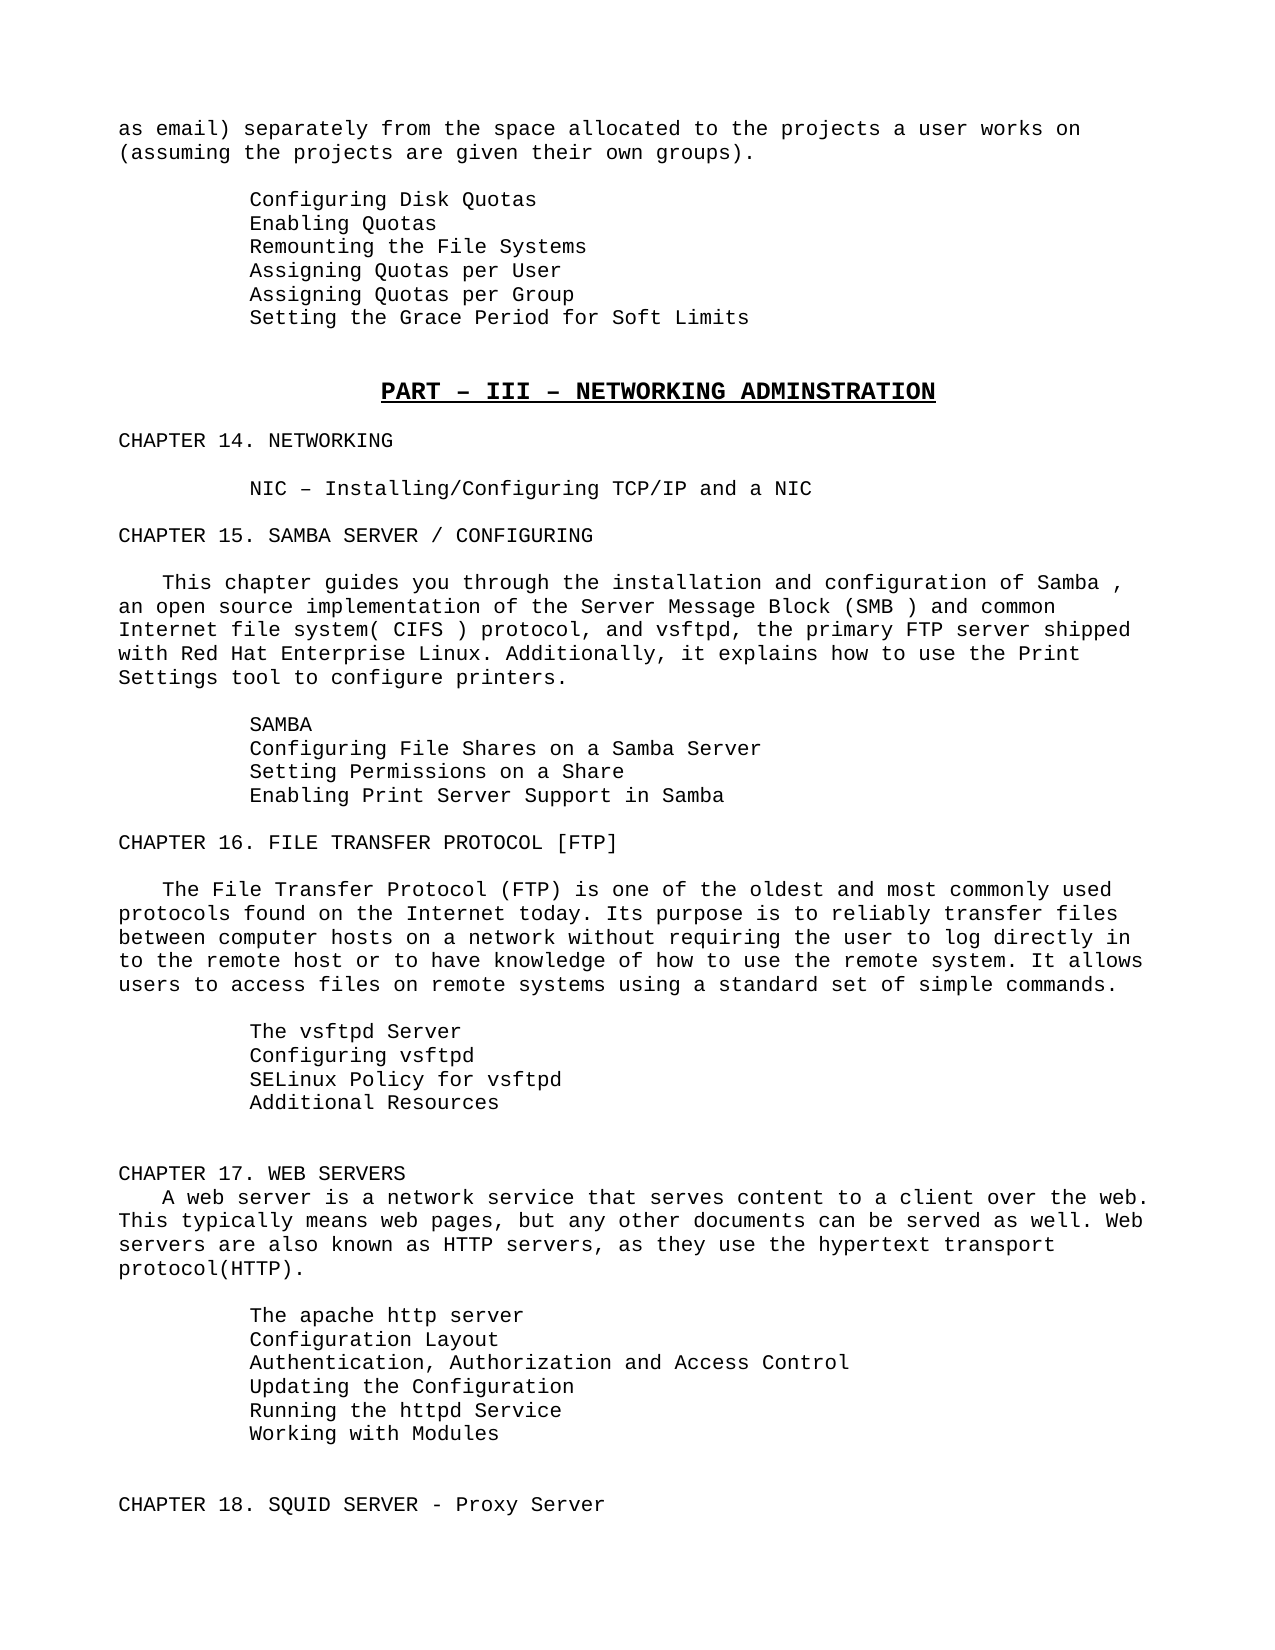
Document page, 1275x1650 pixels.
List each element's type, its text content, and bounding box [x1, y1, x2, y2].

text The File Transfer Protocol (FTP) is one of the oldest and most commonly used protocols found on the Internet today. Its purpose is to reliably transfer files between computer hosts on a network without requiring the user to log directly in to the remote host or to have knowledge of how to use the remote system. It allows users to access files on remote systems using a standard set of simple commands. [118, 879, 1157, 998]
text Updating the Configuration [118, 1376, 1157, 1400]
text Enabling Print Server Support in Samba [118, 785, 1157, 808]
text This chapter guides you through the installation and configuration of Samba , an open source implementation of the Server Message Block (SMB ) and common Internet file system( CIFS ) protocol, and vsftpd, the primary FTP server shipped with Red Hat Enterprise Linux. Additionally, it explains how to use the Print Settings tool to configure printers. [118, 572, 1157, 690]
text SELinux Policy for vsftpd [118, 1069, 1157, 1092]
text Configuring vsftpd [118, 1045, 1157, 1069]
text A web server is a network service that serves content to a client over the web. This typically means web pages, but any other documents can be served as well. Web servers are also known as HTTP servers, as they use the hypertext transport protocol(HTTP). [118, 1187, 1157, 1281]
text The vsftpd Server [118, 1021, 1157, 1045]
text CHAPTER 16. FILE TRANSFER PROTOCOL [FTP] [118, 832, 1157, 856]
text as email) separately from the space allocated to the projects a user works on (assuming the projects are given their own groups). [118, 118, 1157, 165]
text CHAPTER 15. SAMBA SERVER / CONFIGURING [118, 525, 1157, 548]
text SAMBA [118, 714, 1157, 738]
text CHAPTER 18. SQUID SERVER - Proxy Server [118, 1494, 1157, 1518]
text Running the httpd Service [118, 1400, 1157, 1423]
text CHAPTER 17. WEB SERVERS [118, 1163, 1157, 1187]
text Configuring Disk Quotas [118, 189, 1157, 213]
text Assigning Quotas per User [118, 260, 1157, 284]
text Setting the Grace Period for Soft Limits [118, 307, 1157, 331]
text CHAPTER 14. NETWORKING [118, 430, 1157, 454]
text NIC – Installing/Configuring TCP/IP and a NIC [118, 477, 1157, 501]
text Assigning Quotas per Group [118, 284, 1157, 307]
text Authentication, Authorization and Access Control [118, 1352, 1157, 1376]
text Remounting the File Systems [118, 236, 1157, 260]
text Configuring File Shares on a Samba Server [118, 738, 1157, 761]
text Setting Permissions on a Share [118, 761, 1157, 785]
text Working with Modules [118, 1423, 1157, 1447]
text Additional Resources [118, 1092, 1157, 1116]
text Configuration Layout [118, 1329, 1157, 1352]
text Enabling Quotas [118, 213, 1157, 236]
text PART – III – NETWORKING ADMINSTRATION [118, 378, 1157, 407]
text The apache http server [118, 1305, 1157, 1329]
